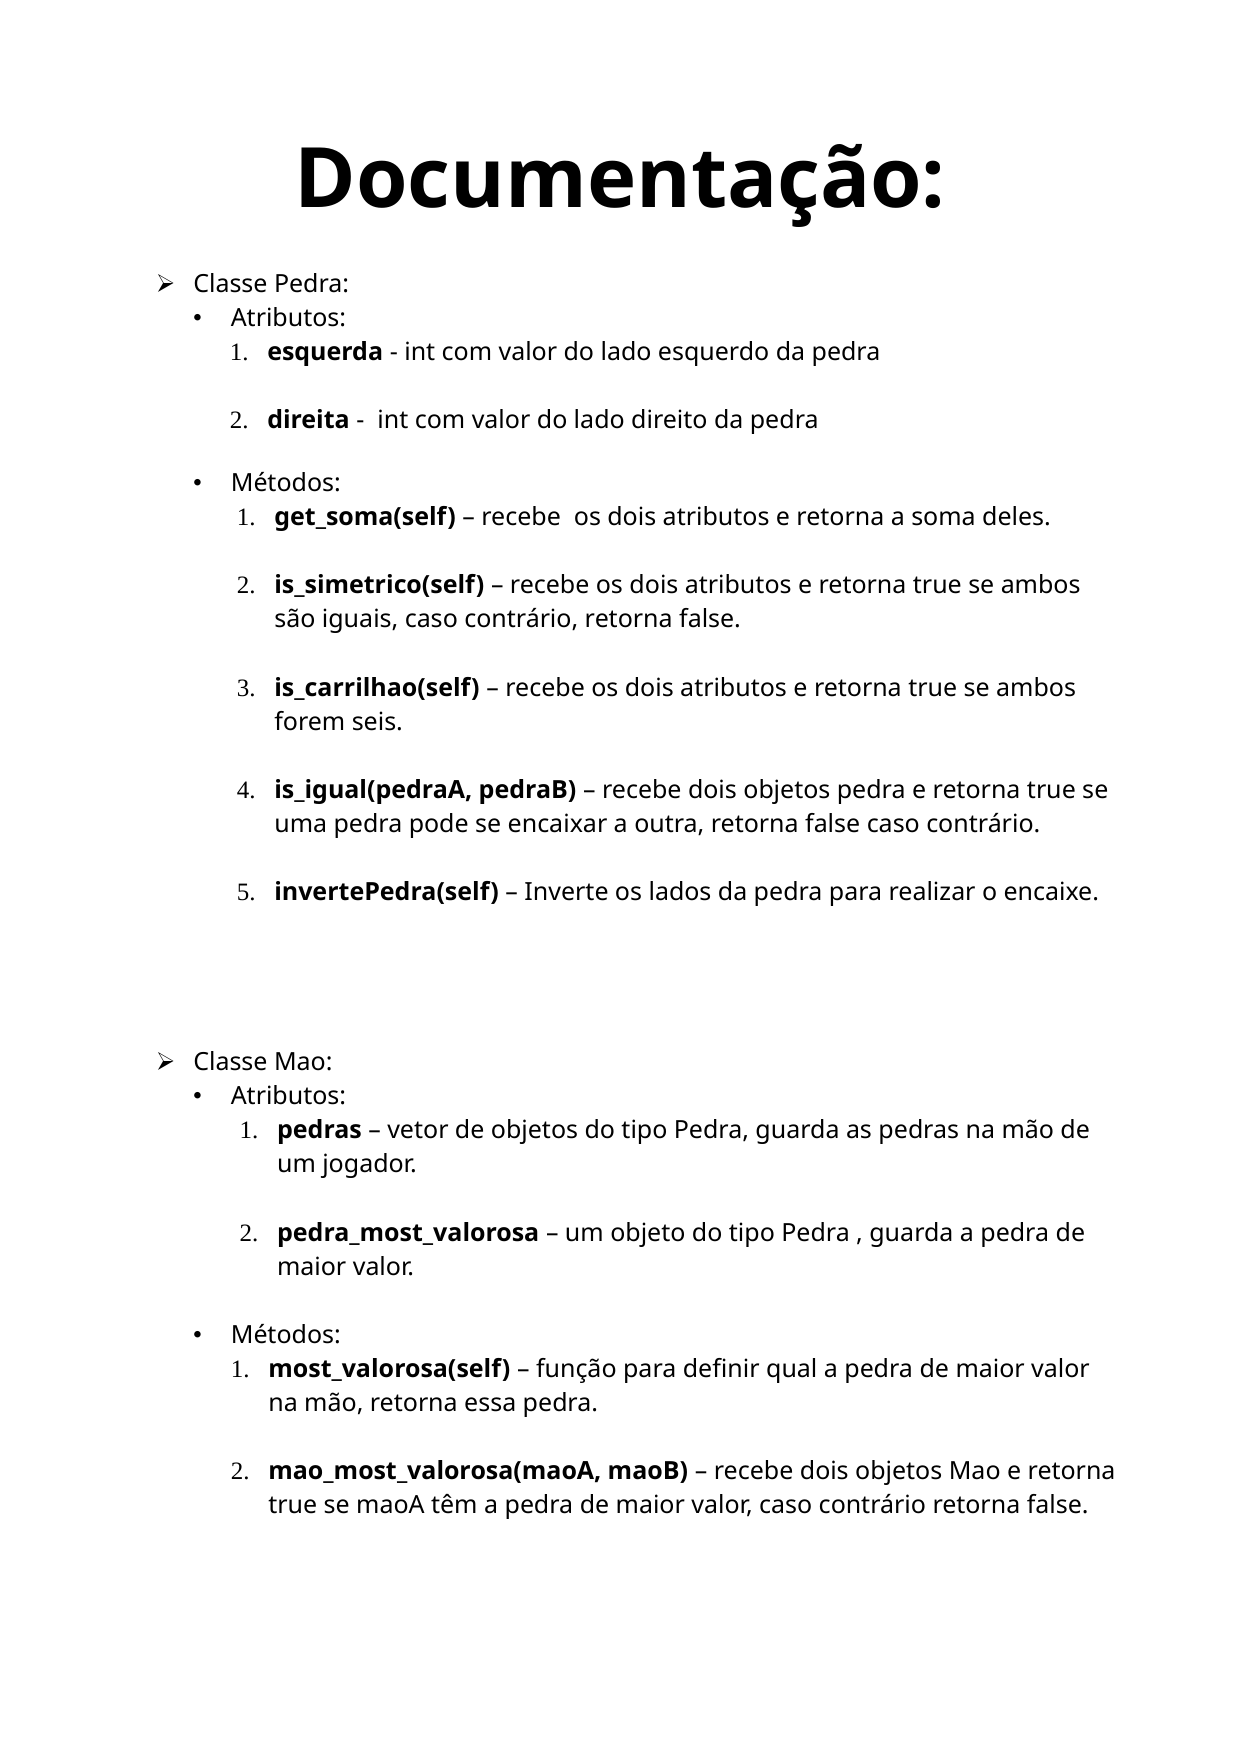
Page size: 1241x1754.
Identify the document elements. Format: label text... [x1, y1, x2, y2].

list Classe Mao: [156, 1044, 1122, 1078]
list direita - int com valor do lado direito da pedra [229, 402, 1122, 436]
list is_igual(pedraA, pedraB) – recebe dois objetos pedra e retorna true se uma pedra pode se encaixar a outra, retorna false caso contrário. [237, 771, 1122, 839]
list pedras – vetor de objetos do tipo Pedra, guarda as pedras na mão de um jogador. [239, 1112, 1122, 1180]
list invertePedra(self) – Inverte os lados da pedra para realizar o encaixe. [237, 873, 1122, 908]
list Atributos: [193, 1078, 1122, 1112]
list most_valorosa(self) – função para definir qual a pedra de maior valor na mão, retorna essa pedra. [231, 1350, 1122, 1418]
list is_carrilhao(self) – recebe os dois atributos e retorna true se ambos forem seis. [237, 669, 1122, 737]
text Documentação: [118, 118, 1122, 232]
list Classe Pedra: [156, 266, 1122, 300]
list pedra_most_valorosa – um objeto do tipo Pedra , guarda a pedra de maior valor. [239, 1214, 1122, 1282]
list mao_most_valorosa(maoA, maoB) – recebe dois objetos Mao e retorna true se maoA têm a pedra de maior valor, caso contrário retorna false. [231, 1453, 1122, 1521]
list is_simetrico(self) – recebe os dois atributos e retorna true se ambos são iguais, caso contrário, retorna false. [237, 567, 1122, 635]
list get_soma(self) – recebe os dois atributos e retorna a soma deles. [237, 499, 1122, 533]
list Atributos: [193, 300, 1122, 334]
list esquerda - int com valor do lado esquerdo da pedra [229, 334, 1122, 368]
list Métodos: [193, 465, 1122, 499]
list Métodos: [193, 1316, 1122, 1350]
